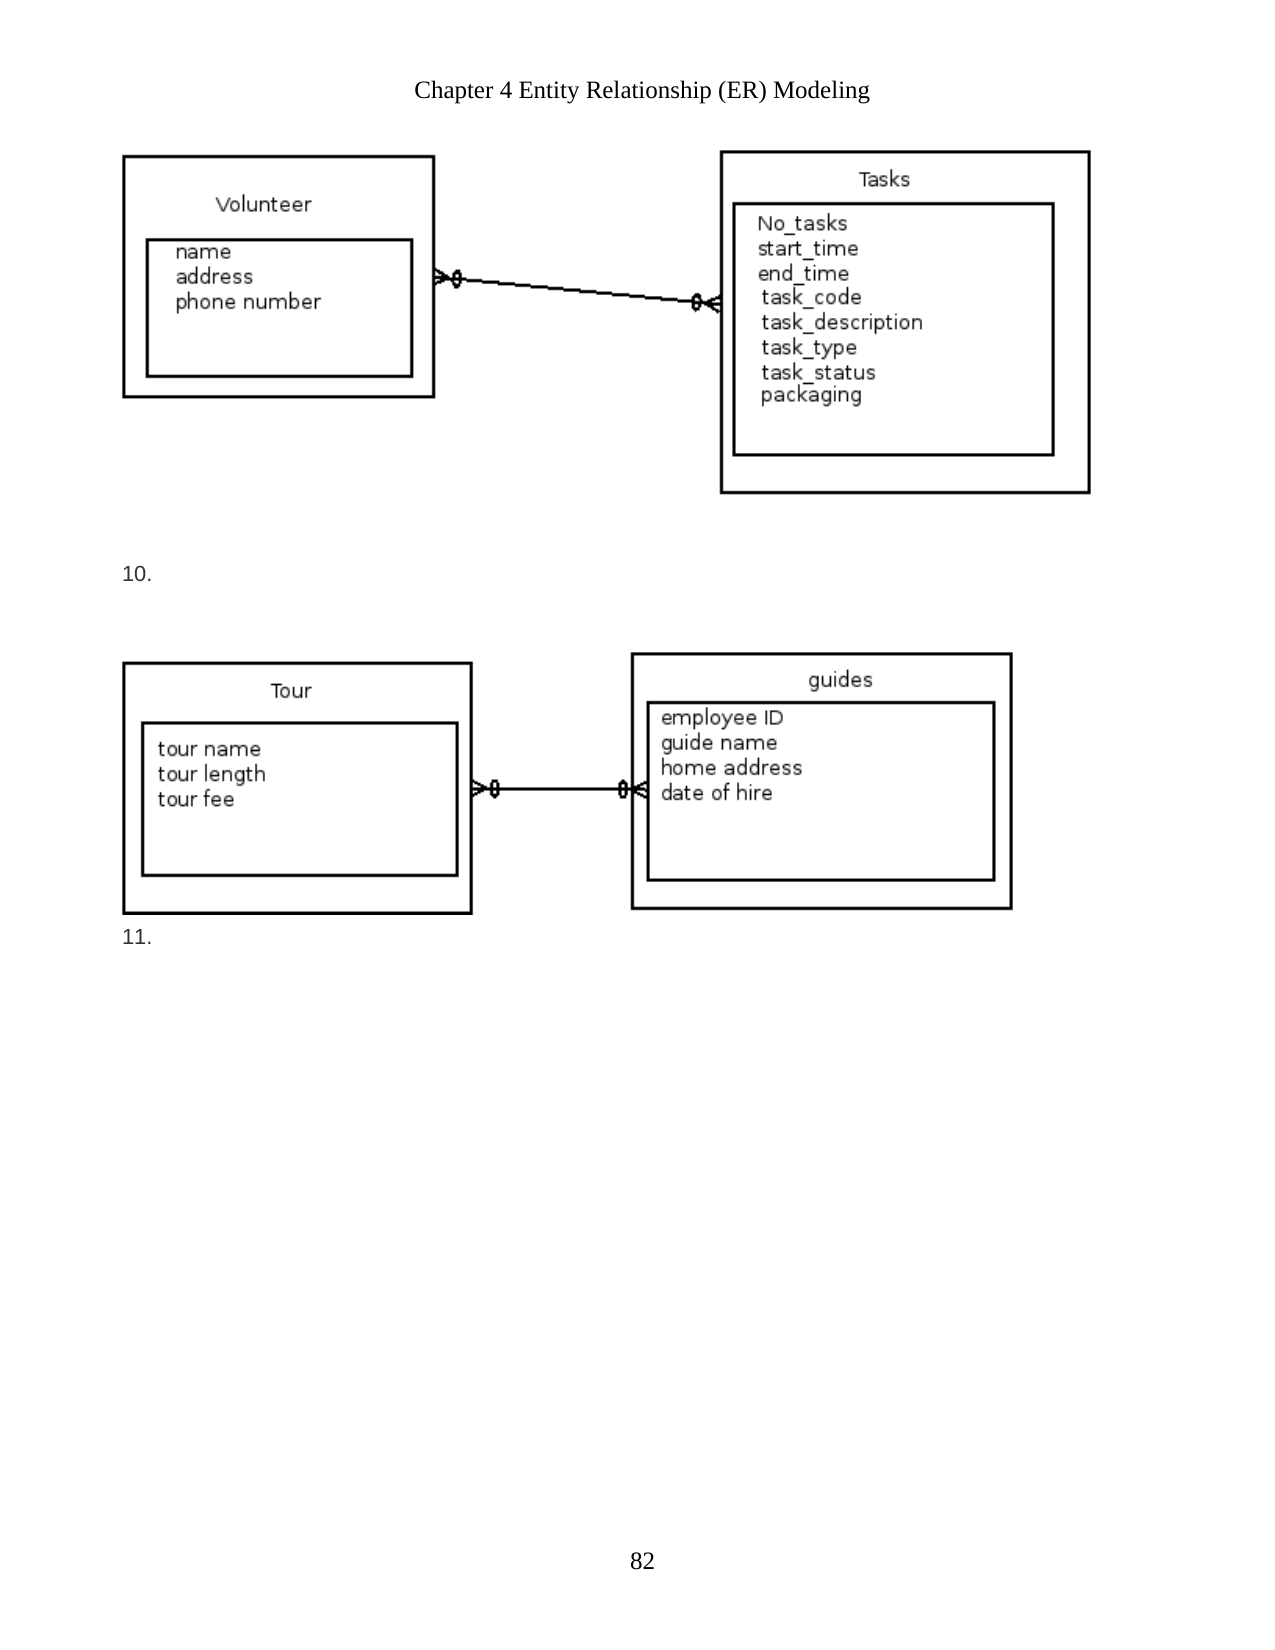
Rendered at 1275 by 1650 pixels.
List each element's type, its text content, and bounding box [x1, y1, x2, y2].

picture [121, 150, 1091, 496]
text 10. [122, 561, 1106, 586]
picture [121, 651, 1013, 915]
text 11. [122, 924, 1106, 949]
